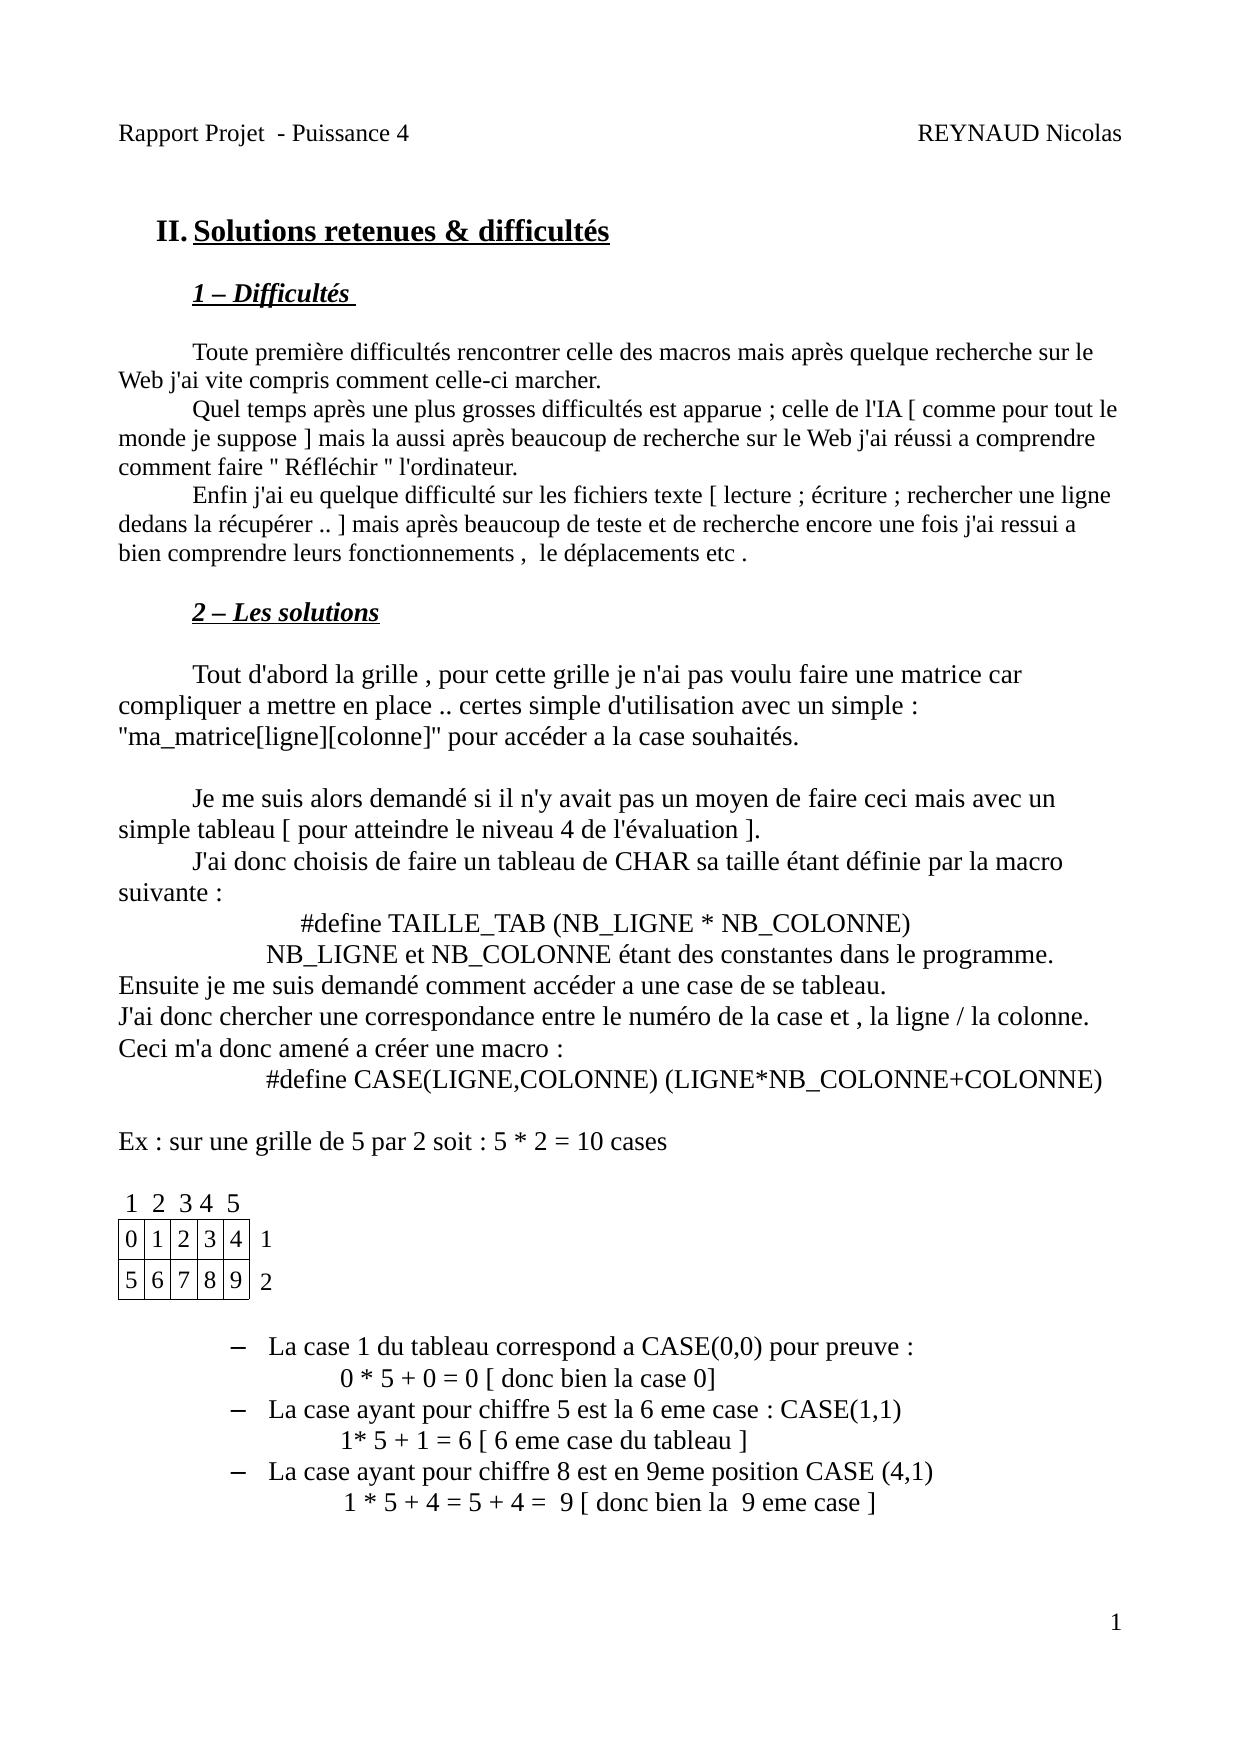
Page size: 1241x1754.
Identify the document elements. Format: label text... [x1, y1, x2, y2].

list 1 * 5 + 4 = 5 + 4 = 9 [ donc bien la 9 eme case ] [306, 1486, 1122, 1518]
text Je me suis alors demandé si il n'y avait pas un moyen de faire ceci mais avec un simple tableau [ pour atteindre le niveau 4 de l'évaluation ]. [118, 782, 1122, 845]
table_cell 5 [119, 1260, 144, 1299]
text 0 * 5 + 0 = 0 [ donc bien la case 0] [118, 1362, 1122, 1393]
text 2 – Les solutions [118, 596, 1122, 627]
text J'ai donc chercher une correspondance entre le numéro de la case et , la ligne / la colonne. [118, 1001, 1122, 1032]
table_cell 7 [171, 1260, 197, 1299]
table_header 1 [145, 1220, 170, 1259]
table_header 3 [198, 1220, 223, 1259]
table_cell 6 [145, 1260, 170, 1299]
table_cell 8 [198, 1260, 223, 1299]
list La case ayant pour chiffre 5 est la 6 eme case : CASE(1,1) [231, 1393, 1122, 1424]
text 1 2 3 4 5 [118, 1187, 1122, 1218]
text Tout d'abord la grille , pour cette grille je n'ai pas voulu faire une matrice car compliquer a mettre en place .. certes simple d'utilisation avec un simple : ''ma_matrice[ligne][colonne]'' pour accéder a la case souhaités. [118, 658, 1122, 751]
text Ex : sur une grille de 5 par 2 soit : 5 * 2 = 10 cases [118, 1125, 1122, 1156]
table_cell 9 [224, 1260, 249, 1299]
text 1 – Difficultés [118, 277, 1122, 308]
table_header 2 [171, 1220, 197, 1259]
text Quel temps après une plus grosses difficultés est apparue ; celle de l'IA [ comme pour tout le monde je suppose ] mais la aussi après beaucoup de recherche sur le Web j'ai réussi a comprendre comment faire '' Réfléchir '' l'ordinateur. [118, 394, 1122, 481]
text Enfin j'ai eu quelque difficulté sur les fichiers texte [ lecture ; écriture ; rechercher une ligne dedans la récupérer .. ] mais après beaucoup de teste et de recherche encore une fois j'ai ressui a bien comprendre leurs fonctionnements , le déplacements etc . [118, 481, 1122, 567]
list La case ayant pour chiffre 8 est en 9eme position CASE (4,1) [231, 1455, 1122, 1486]
text #define TAILLE_TAB (NB_LIGNE * NB_COLONNE) [118, 907, 1122, 938]
table_header 4 [224, 1220, 249, 1259]
text J'ai donc choisis de faire un tableau de CHAR sa taille étant définie par la macro suivante : [118, 845, 1122, 907]
list La case 1 du tableau correspond a CASE(0,0) pour preuve : [231, 1330, 1122, 1362]
text Toute première difficultés rencontrer celle des macros mais après quelque recherche sur le Web j'ai vite compris comment celle-ci marcher. [118, 337, 1122, 394]
text NB_LIGNE et NB_COLONNE étant des constantes dans le programme. [118, 938, 1122, 969]
text 1* 5 + 1 = 6 [ 6 eme case du tableau ] [118, 1424, 1122, 1455]
list Solutions retenues & difficultés [156, 212, 1122, 248]
text Ensuite je me suis demandé comment accéder a une case de se tableau. [118, 969, 1122, 1001]
text #define CASE(LIGNE,COLONNE) (LIGNE*NB_COLONNE+COLONNE) [118, 1063, 1122, 1094]
table_header 0 [119, 1220, 144, 1259]
text Ceci m'a donc amené a créer une macro : [118, 1032, 1122, 1063]
